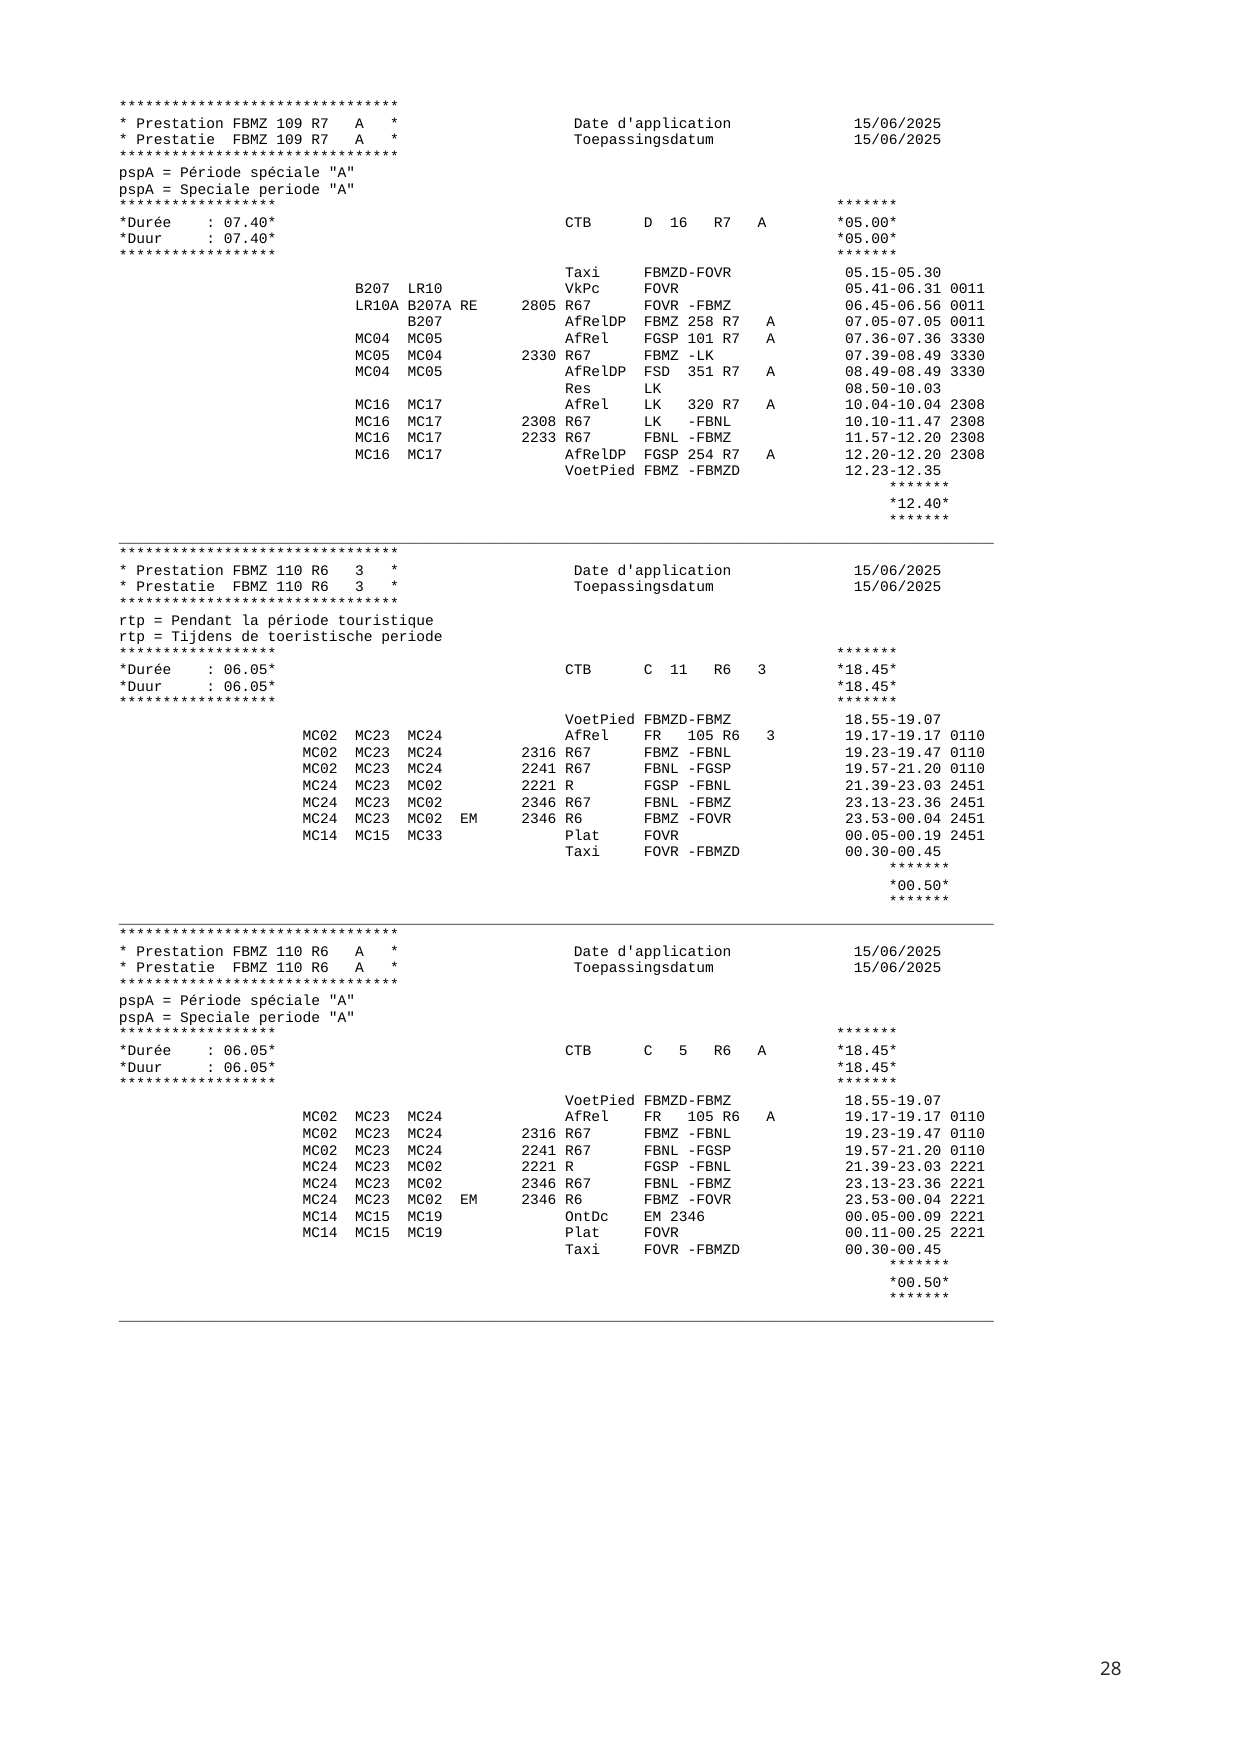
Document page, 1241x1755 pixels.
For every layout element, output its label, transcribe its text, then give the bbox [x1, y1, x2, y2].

text ******************************** * Prestation FBMZ 109 R7 A * Date d'application 15/06/2025 * Prestatie FBMZ 109 R7 A * Toepassingsdatum 15/06/2025 ******************************** pspA = Période spéciale "A" pspA = Speciale periode "A" ****************** ******* *Durée : 07.40* CTB D 16 R7 A *05.00* *Duur : 07.40* *05.00* ****************** ******* Taxi FBMZD-FOVR 05.15-05.30 B207 LR10 VkPc FOVR 05.41-06.31 0011 LR10A B207A RE 2805 R67 FOVR -FBMZ 06.45-06.56 0011 B207 AfRelDP FBMZ 258 R7 A 07.05-07.05 0011 MC04 MC05 AfRel FGSP 101 R7 A 07.36-07.36 3330 MC05 MC04 2330 R67 FBMZ -LK 07.39-08.49 3330 MC04 MC05 AfRelDP FSD 351 R7 A 08.49-08.49 3330 Res LK 08.50-10.03 MC16 MC17 AfRel LK 320 R7 A 10.04-10.04 2308 MC16 MC17 2308 R67 LK -FBNL 10.10-11.47 2308 MC16 MC17 2233 R67 FBNL -FBMZ 11.57-12.20 2308 MC16 MC17 AfRelDP FGSP 254 R7 A 12.20-12.20 2308 VoetPied FBMZ -FBMZD 12.23-12.35 ******* *12.40* ******* ____________________________________________________________________________________________________ [119, 99, 1122, 546]
text ******************************** * Prestation FBMZ 110 R6 A * Date d'application 15/06/2025 * Prestatie FBMZ 110 R6 A * Toepassingsdatum 15/06/2025 ******************************** pspA = Période spéciale "A" pspA = Speciale periode "A" ****************** ******* *Durée : 06.05* CTB C 5 R6 A *18.45* *Duur : 06.05* *18.45* ****************** ******* VoetPied FBMZD-FBMZ 18.55-19.07 MC02 MC23 MC24 AfRel FR 105 R6 A 19.17-19.17 0110 MC02 MC23 MC24 2316 R67 FBMZ -FBNL 19.23-19.47 0110 MC02 MC23 MC24 2241 R67 FBNL -FGSP 19.57-21.20 0110 MC24 MC23 MC02 2221 R FGSP -FBNL 21.39-23.03 2221 MC24 MC23 MC02 2346 R67 FBNL -FBMZ 23.13-23.36 2221 MC24 MC23 MC02 EM 2346 R6 FBMZ -FOVR 23.53-00.04 2221 MC14 MC15 MC19 OntDc EM 2346 00.05-00.09 2221 MC14 MC15 MC19 Plat FOVR 00.11-00.25 2221 Taxi FOVR -FBMZD 00.30-00.45 ******* *00.50* ******* ____________________________________________________________________________________________________ [119, 927, 1122, 1325]
text ******************************** * Prestation FBMZ 110 R6 3 * Date d'application 15/06/2025 * Prestatie FBMZ 110 R6 3 * Toepassingsdatum 15/06/2025 ******************************** rtp = Pendant la période touristique rtp = Tijdens de toeristische periode ****************** ******* *Durée : 06.05* CTB C 11 R6 3 *18.45* *Duur : 06.05* *18.45* ****************** ******* VoetPied FBMZD-FBMZ 18.55-19.07 MC02 MC23 MC24 AfRel FR 105 R6 3 19.17-19.17 0110 MC02 MC23 MC24 2316 R67 FBMZ -FBNL 19.23-19.47 0110 MC02 MC23 MC24 2241 R67 FBNL -FGSP 19.57-21.20 0110 MC24 MC23 MC02 2221 R FGSP -FBNL 21.39-23.03 2451 MC24 MC23 MC02 2346 R67 FBNL -FBMZ 23.13-23.36 2451 MC24 MC23 MC02 EM 2346 R6 FBMZ -FOVR 23.53-00.04 2451 MC14 MC15 MC33 Plat FOVR 00.05-00.19 2451 Taxi FOVR -FBMZD 00.30-00.45 ******* *00.50* ******* ____________________________________________________________________________________________________ [119, 546, 1122, 927]
